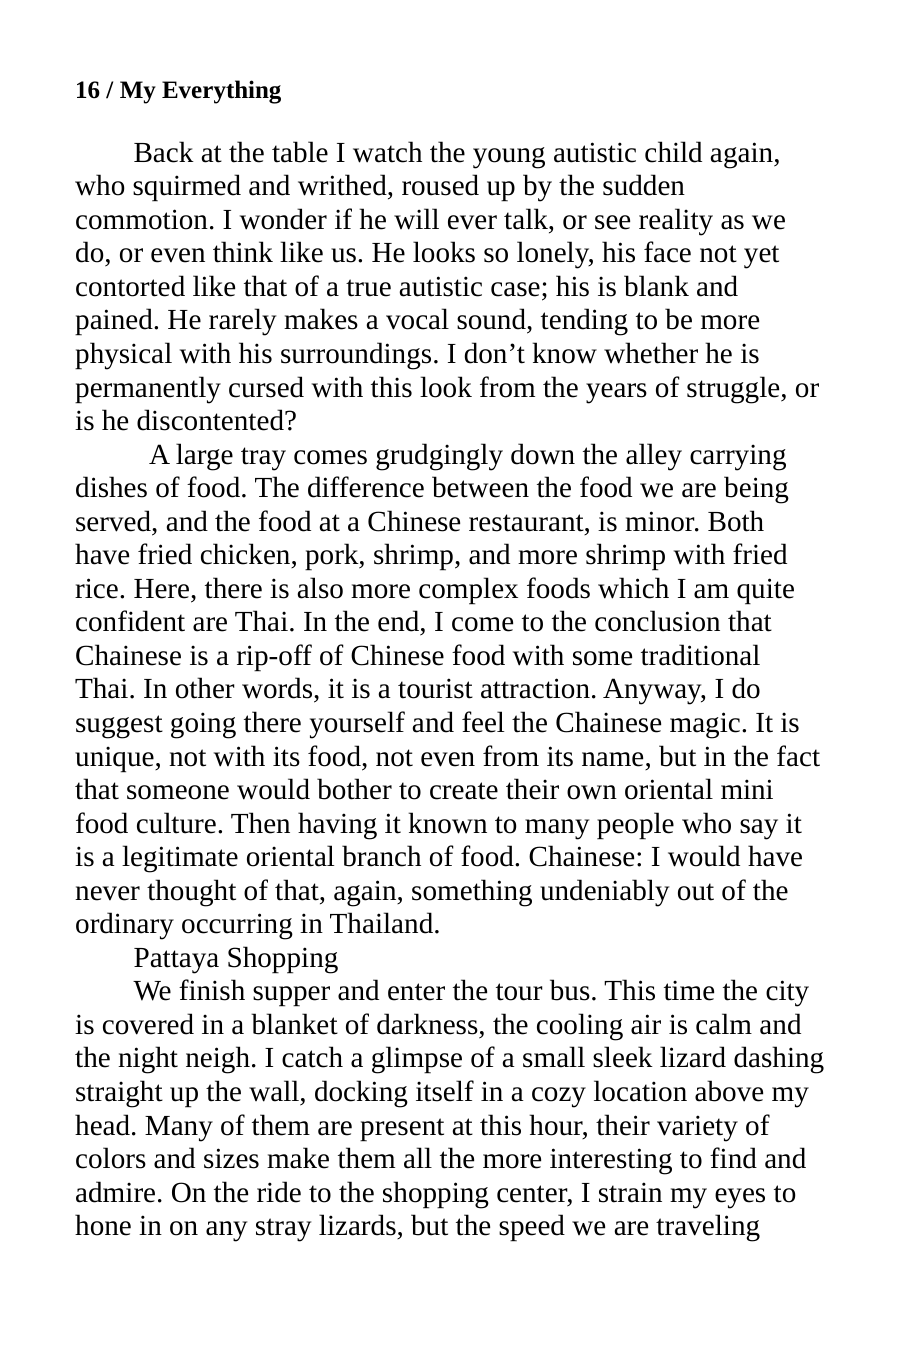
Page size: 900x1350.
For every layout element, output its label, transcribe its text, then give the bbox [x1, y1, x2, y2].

text Pattaya Shopping [75, 940, 825, 973]
text Back at the table I watch the young autistic child again, who squirmed and writhed, roused up by the sudden commotion. I wonder if he will ever talk, or see reality as we do, or even think like us. He looks so lonely, his face not yet contorted like that of a true autistic case; his is blank and pained. He rarely makes a vocal sound, tending to be more physical with his surroundings. I don’t know whether he is permanently cursed with this look from the years of struggle, or is he discontented? [75, 135, 825, 437]
text We finish supper and enter the tour bus. This time the city is covered in a blanket of darkness, the cooling air is calm and the night neigh. I catch a glimpse of a small sleek lizard dashing straight up the wall, docking itself in a cozy location above my head. Many of them are present at this hour, their variety of colors and sizes make them all the more interesting to find and admire. On the ride to the shopping center, I strain my eyes to hone in on any stray lizards, but the speed we are traveling [75, 973, 825, 1242]
text A large tray comes grudgingly down the alley carrying dishes of food. The difference between the food we are being served, and the food at a Chinese restaurant, is minor. Both have fried chicken, pork, shrimp, and more shrimp with fried rice. Here, there is also more complex foods which I am quite confident are Thai. In the end, I come to the conclusion that Chainese is a rip-off of Chinese food with some traditional Thai. In other words, it is a tourist attraction. Anyway, I do suggest going there yourself and feel the Chainese magic. It is unique, not with its food, not even from its name, but in the fact that someone would bother to create their own oriental mini food culture. Then having it known to many people who say it is a legitimate oriental branch of food. Chainese: I would have never thought of that, again, something undeniably out of the ordinary occurring in Thailand. [75, 437, 825, 940]
